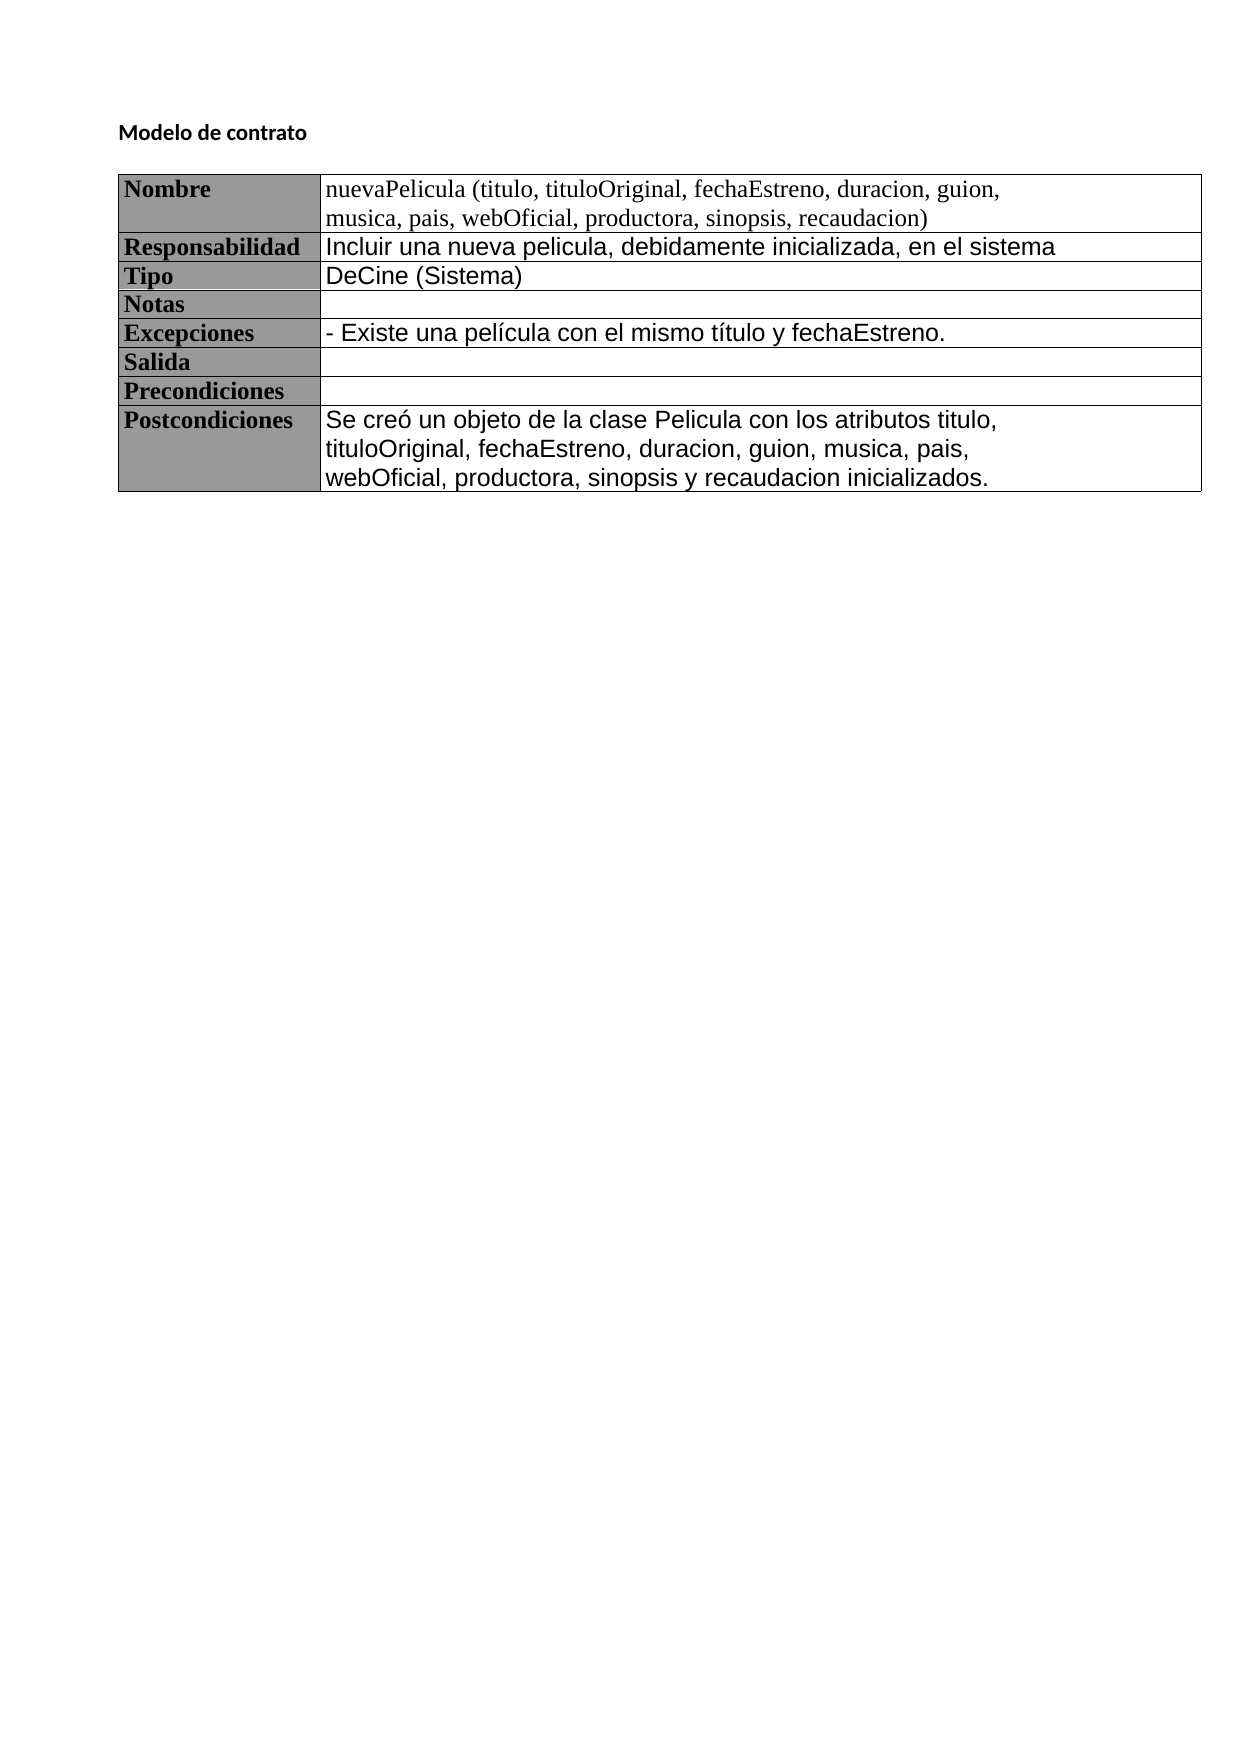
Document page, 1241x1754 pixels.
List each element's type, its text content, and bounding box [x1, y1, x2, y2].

table_cell Postcondiciones [119, 406, 320, 491]
table_cell Excepciones [119, 319, 320, 347]
table_cell [321, 377, 1201, 405]
table_cell Precondiciones [119, 377, 320, 405]
table_cell Responsabilidad [119, 233, 320, 261]
table_cell [321, 291, 1201, 318]
table_cell Tipo [119, 262, 320, 289]
table_header Nombre [119, 175, 320, 232]
table_header nuevaPelicula (titulo, tituloOriginal, fechaEstreno, duracion, guion, musica, pais, webOficial, productora, sinopsis, recaudacion) [321, 175, 1201, 232]
table_cell Se creó un objeto de la clase Pelicula con los atributos titulo, tituloOriginal, fechaEstreno, duracion, guion, musica, pais, webOficial, productora, sinopsis y recaudacion inicializados. [321, 406, 1201, 491]
table_cell [321, 348, 1201, 376]
text Modelo de contrato [118, 118, 1122, 146]
table_cell DeCine (Sistema) [321, 262, 1201, 289]
table_cell Incluir una nueva pelicula, debidamente inicializada, en el sistema [321, 233, 1201, 261]
table_cell Notas [119, 291, 320, 318]
table_cell - Existe una película con el mismo título y fechaEstreno. [321, 319, 1201, 347]
table_cell Salida [119, 348, 320, 376]
